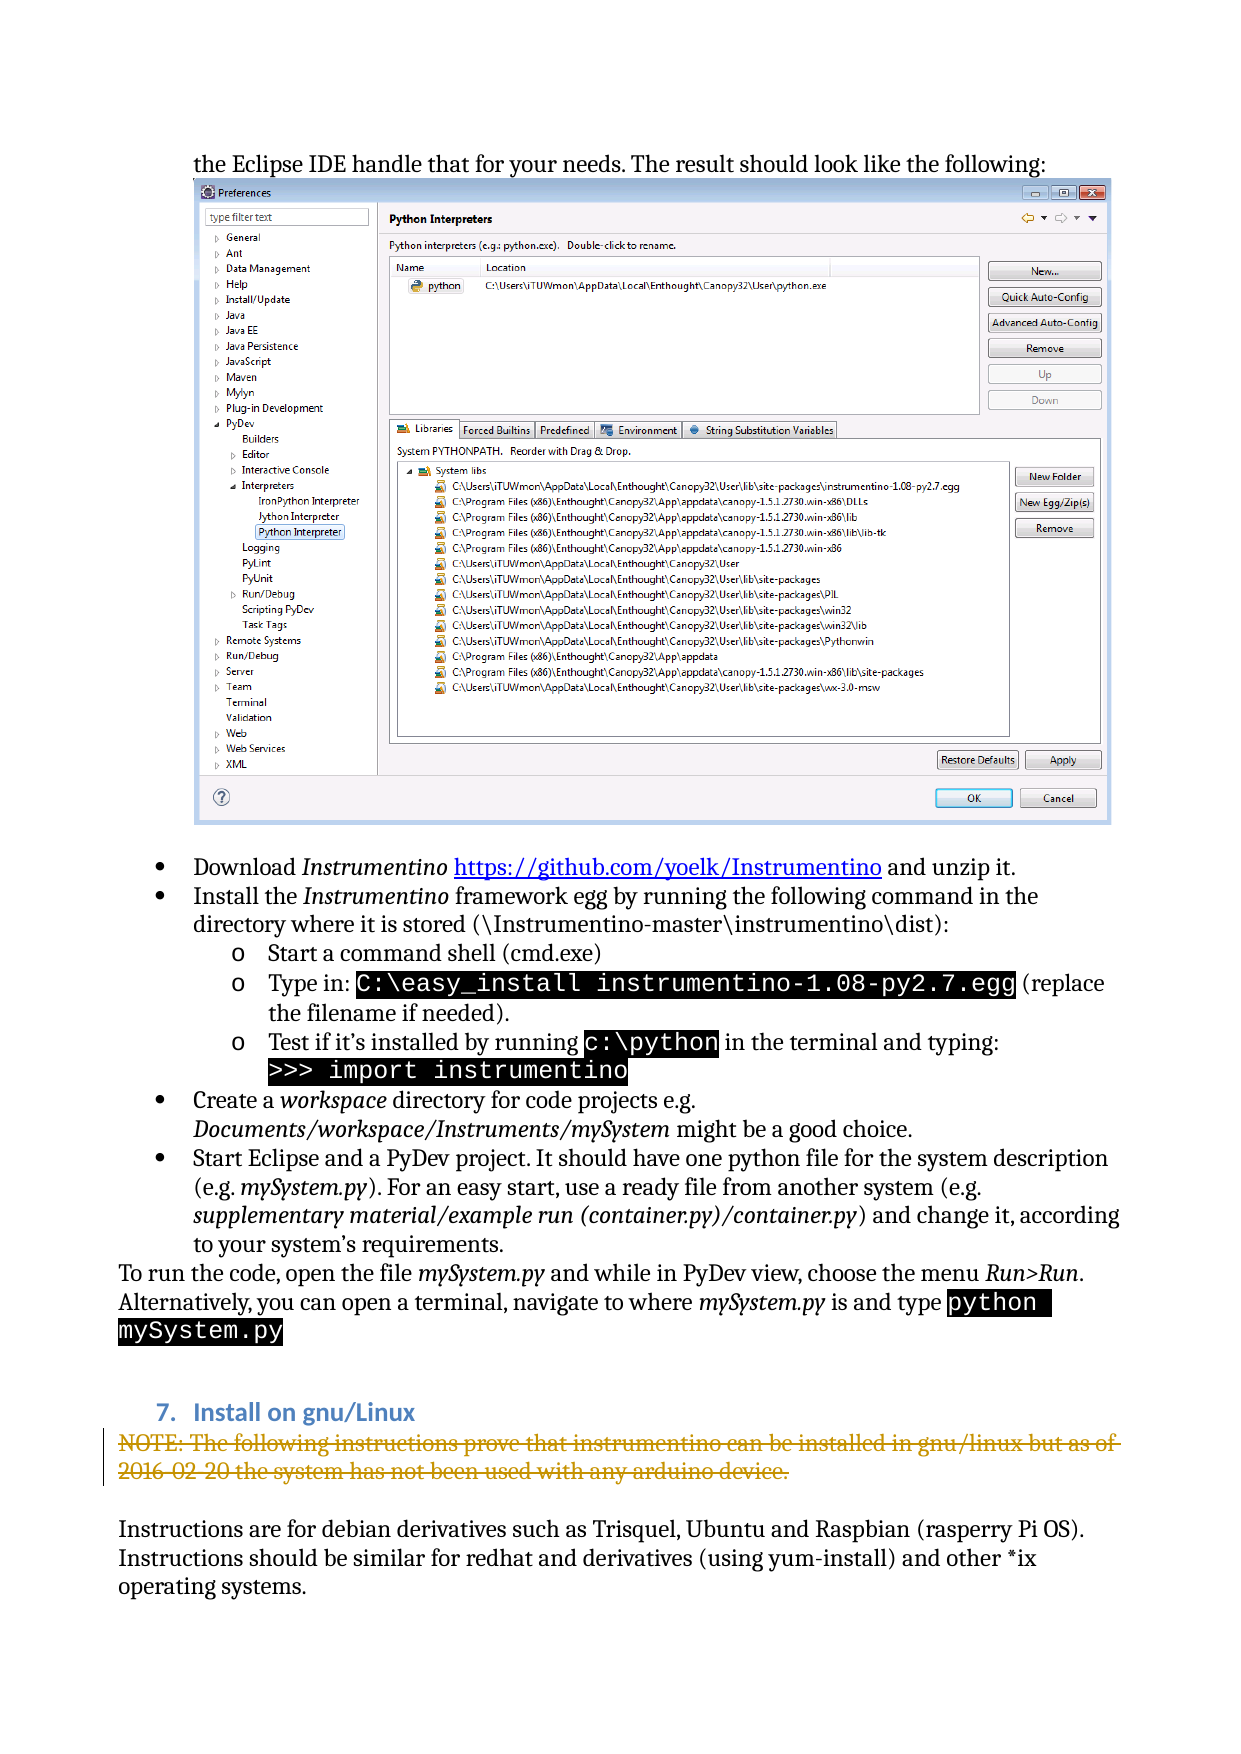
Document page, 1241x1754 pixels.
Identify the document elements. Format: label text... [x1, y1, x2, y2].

list the Eclipse IDE handle that for your needs. The result should look like the following: [156, 150, 1122, 824]
list Create a workspace directory for code projects e.g. Documents/workspace/Instruments/mySystem might be a good choice. [156, 1086, 1122, 1144]
list Start a command shell (cmd.exe) [231, 939, 1122, 969]
picture [193, 178, 1112, 825]
list Download Instrumentino https://github.com/yoelk/Instrumentino and unzip it. [156, 853, 1122, 882]
list Type in: C:\easy_install instrumentino-1.08-py2.7.egg (replace the filename if needed). [231, 969, 1122, 1028]
list Start Eclipse and a PyDev project. It should have one python file for the system description (e.g. mySystem.py). For an easy start, use a ready file from another system (e.g. supplementary material/example run (container.py)/container.py) and change it, according to your system’s requirements. [156, 1144, 1122, 1259]
subtitle Install on gnu/Linux [156, 1395, 1122, 1428]
list Test if it’s installed by running c:\python in the terminal and typing: >>> import instrumentino [231, 1028, 1122, 1086]
text Instructions are for debian derivatives such as Trisquel, Ubuntu and Raspbian (rasperry Pi OS). Instructions should be similar for redhat and derivatives (using yum-install) and other *ix operating systems. [118, 1515, 1122, 1601]
list Install the Instrumentino framework egg by running the following command in the directory where it is stored (\Instrumentino-master\instrumentino\dist): [156, 882, 1122, 939]
text To run the code, open the file mySystem.py and while in PyDev view, choose the menu Run>Run. Alternatively, you can open a terminal, navigate to where mySystem.py is and type python mySystem.py [118, 1259, 1122, 1346]
